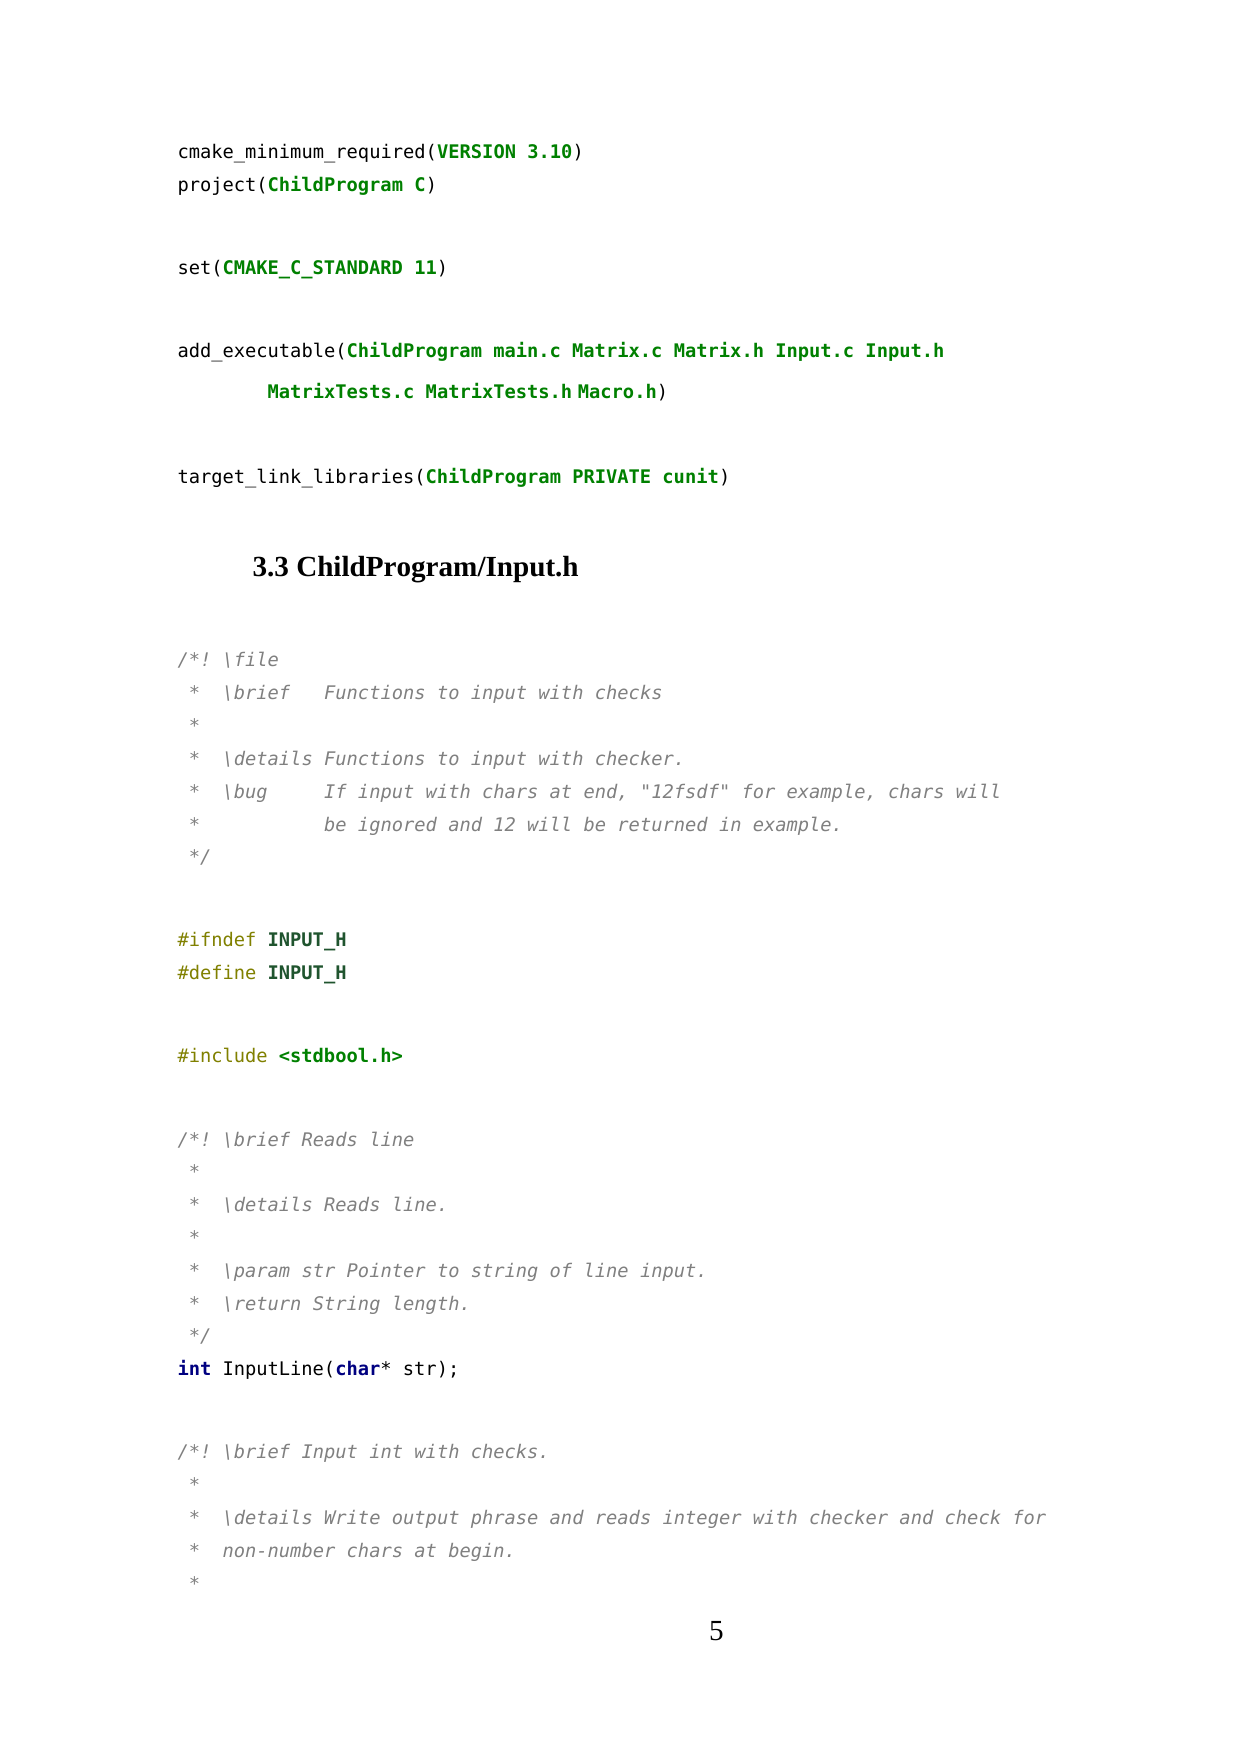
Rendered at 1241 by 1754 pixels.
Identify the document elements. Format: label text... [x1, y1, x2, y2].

subtitle ChildProgram/Input.h [177, 549, 1181, 582]
text cmake_minimum_required(VERSION 3.10) project(ChildProgram C) set(CMAKE_C_STANDARD 11) add_executable(ChildProgram main.c Matrix.c Matrix.h Input.c Input.h MatrixTests.c MatrixTests.h Macro.h) target_link_libraries(ChildProgram PRIVATE cunit) [177, 141, 1181, 488]
text /*! \file * \brief Functions to input with checks * * \details Functions to input with checker. * \bug If input with chars at end, "12fsdf" for example, chars will * be ignored and 12 will be returned in example. */ #ifndef INPUT_H #define INPUT_H #include <stdbool.h> /*! \brief Reads line * * \details Reads line. * * \param str Pointer to string of line input. * \return String length. */ int InputLine(char* str); /*! \brief Input int with checks. * * \details Write output phrase and reads integer with checker and check for * non-number chars at begin. * [177, 649, 1181, 1594]
